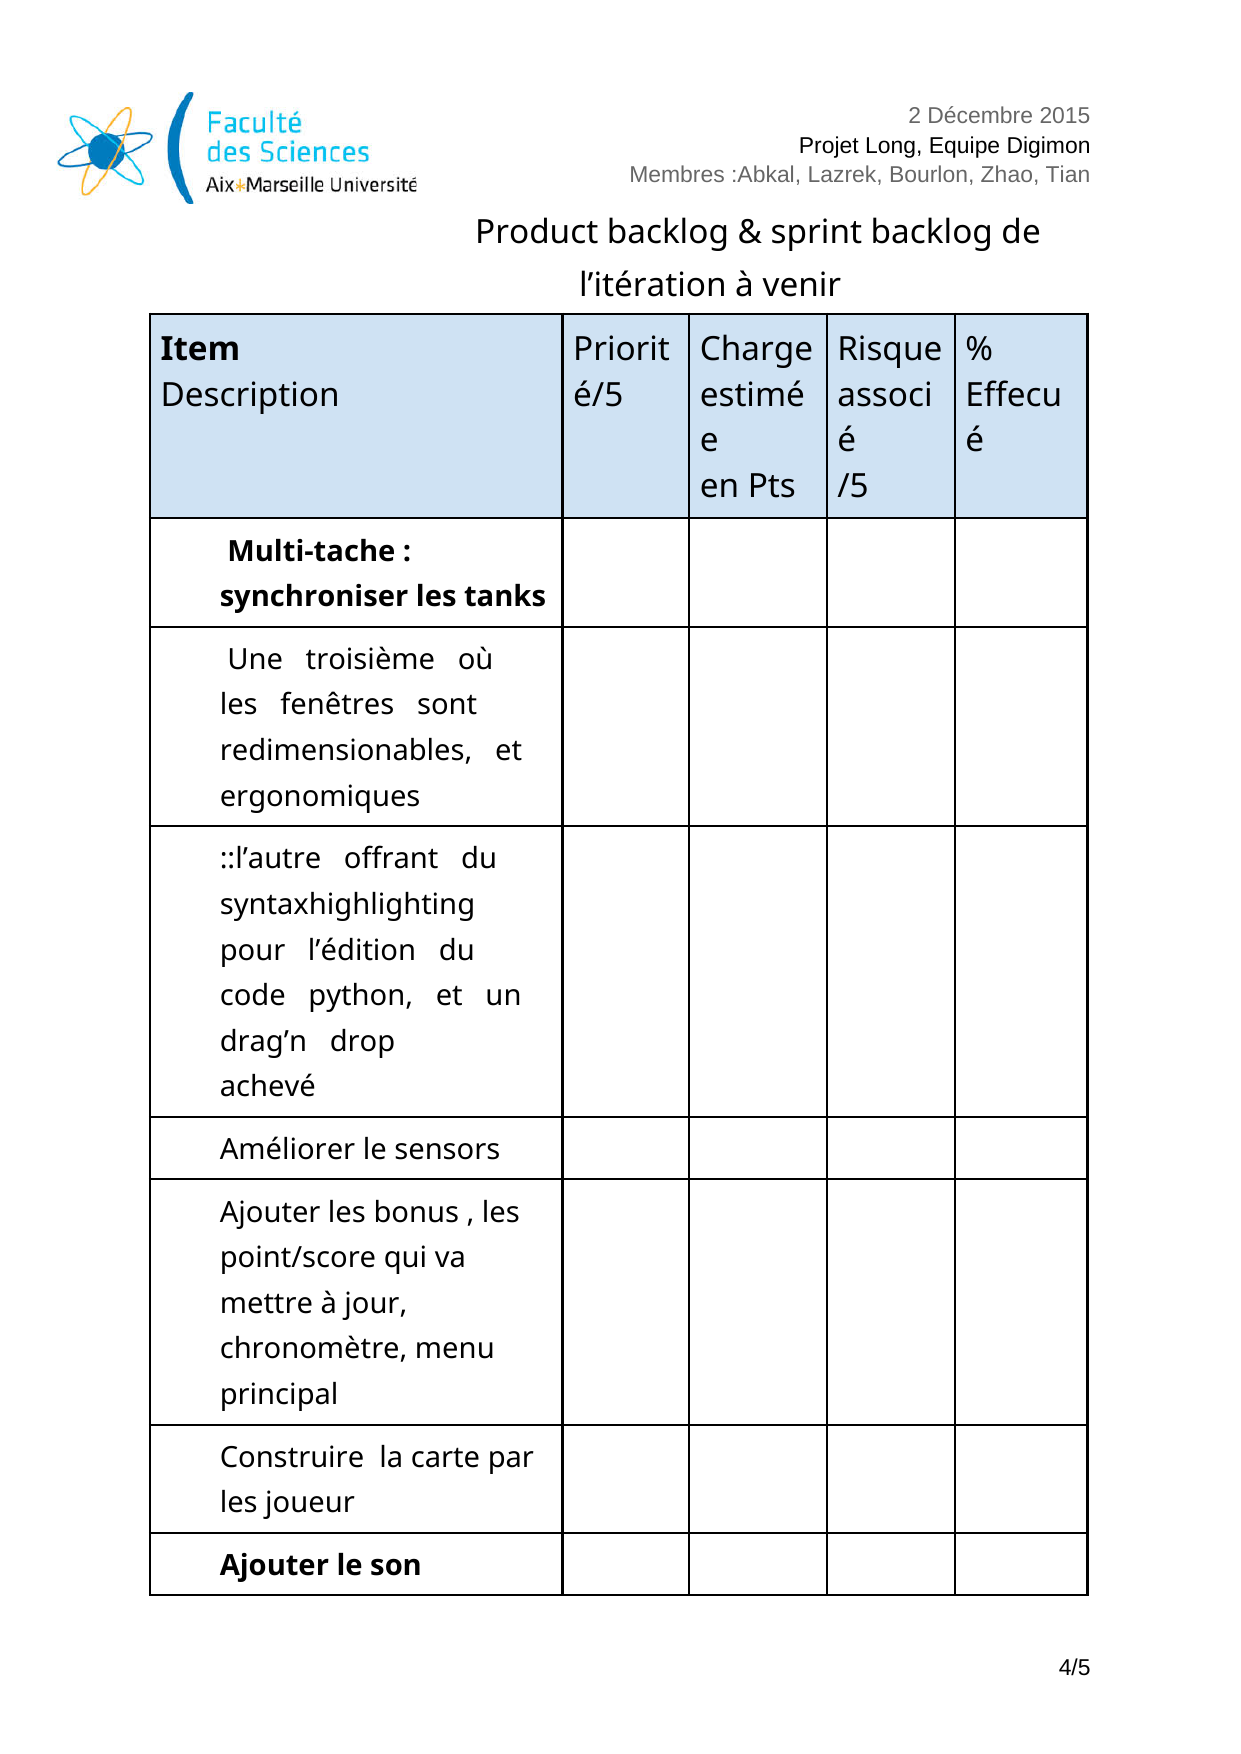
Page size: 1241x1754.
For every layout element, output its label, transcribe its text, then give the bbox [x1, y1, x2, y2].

table_cell [564, 1426, 688, 1532]
table_cell [564, 1118, 688, 1178]
subtitle Product backlog & sprint backlog de l’itération à venir [150, 208, 1090, 306]
table_cell [828, 1180, 954, 1423]
table_cell [690, 1118, 826, 1178]
table_header Item Description [151, 315, 561, 517]
table_cell Une troisième où les fenêtres sont redimensionables, et ergonomiques [151, 628, 561, 825]
table_cell [564, 628, 688, 825]
table_cell Ajouter le son [151, 1534, 561, 1594]
table_cell [564, 519, 688, 626]
table_cell Améliorer le sensors [151, 1118, 561, 1178]
table_cell [690, 1180, 826, 1423]
table_header Charge estimée en Pts [690, 315, 826, 517]
table_cell [828, 519, 954, 626]
table_cell Multi-tache : synchroniser les tanks [151, 519, 561, 626]
table_cell ::l’autre offrant du syntax­highlighting pour l’édition du code python, et un drag’n drop achevé [151, 827, 561, 1116]
table_cell [564, 1180, 688, 1423]
table_cell [828, 628, 954, 825]
table_cell [828, 1118, 954, 1178]
table_cell Ajouter les bonus , les point/score qui va mettre à jour, chronomètre, menu principal [151, 1180, 561, 1423]
table_header Priorité/5 [564, 315, 688, 517]
table_cell Construire la carte par les joueur [151, 1426, 561, 1532]
table_cell [956, 519, 1086, 626]
table_header % Effecué [956, 315, 1086, 517]
table_cell [564, 1534, 688, 1594]
table_cell [956, 1534, 1086, 1594]
table_cell [956, 628, 1086, 825]
table_cell [690, 1534, 826, 1594]
table_cell [956, 1426, 1086, 1532]
table_cell [828, 1534, 954, 1594]
table_cell [828, 827, 954, 1116]
table_cell [956, 1118, 1086, 1178]
table_cell [564, 827, 688, 1116]
table_header Risque associé /5 [828, 315, 954, 517]
table_cell [690, 827, 826, 1116]
table_cell [956, 1180, 1086, 1423]
table_cell [690, 519, 826, 626]
table_cell [828, 1426, 954, 1532]
table_cell [690, 1426, 826, 1532]
table_cell [690, 628, 826, 825]
picture [56, 92, 417, 204]
table_cell [956, 827, 1086, 1116]
